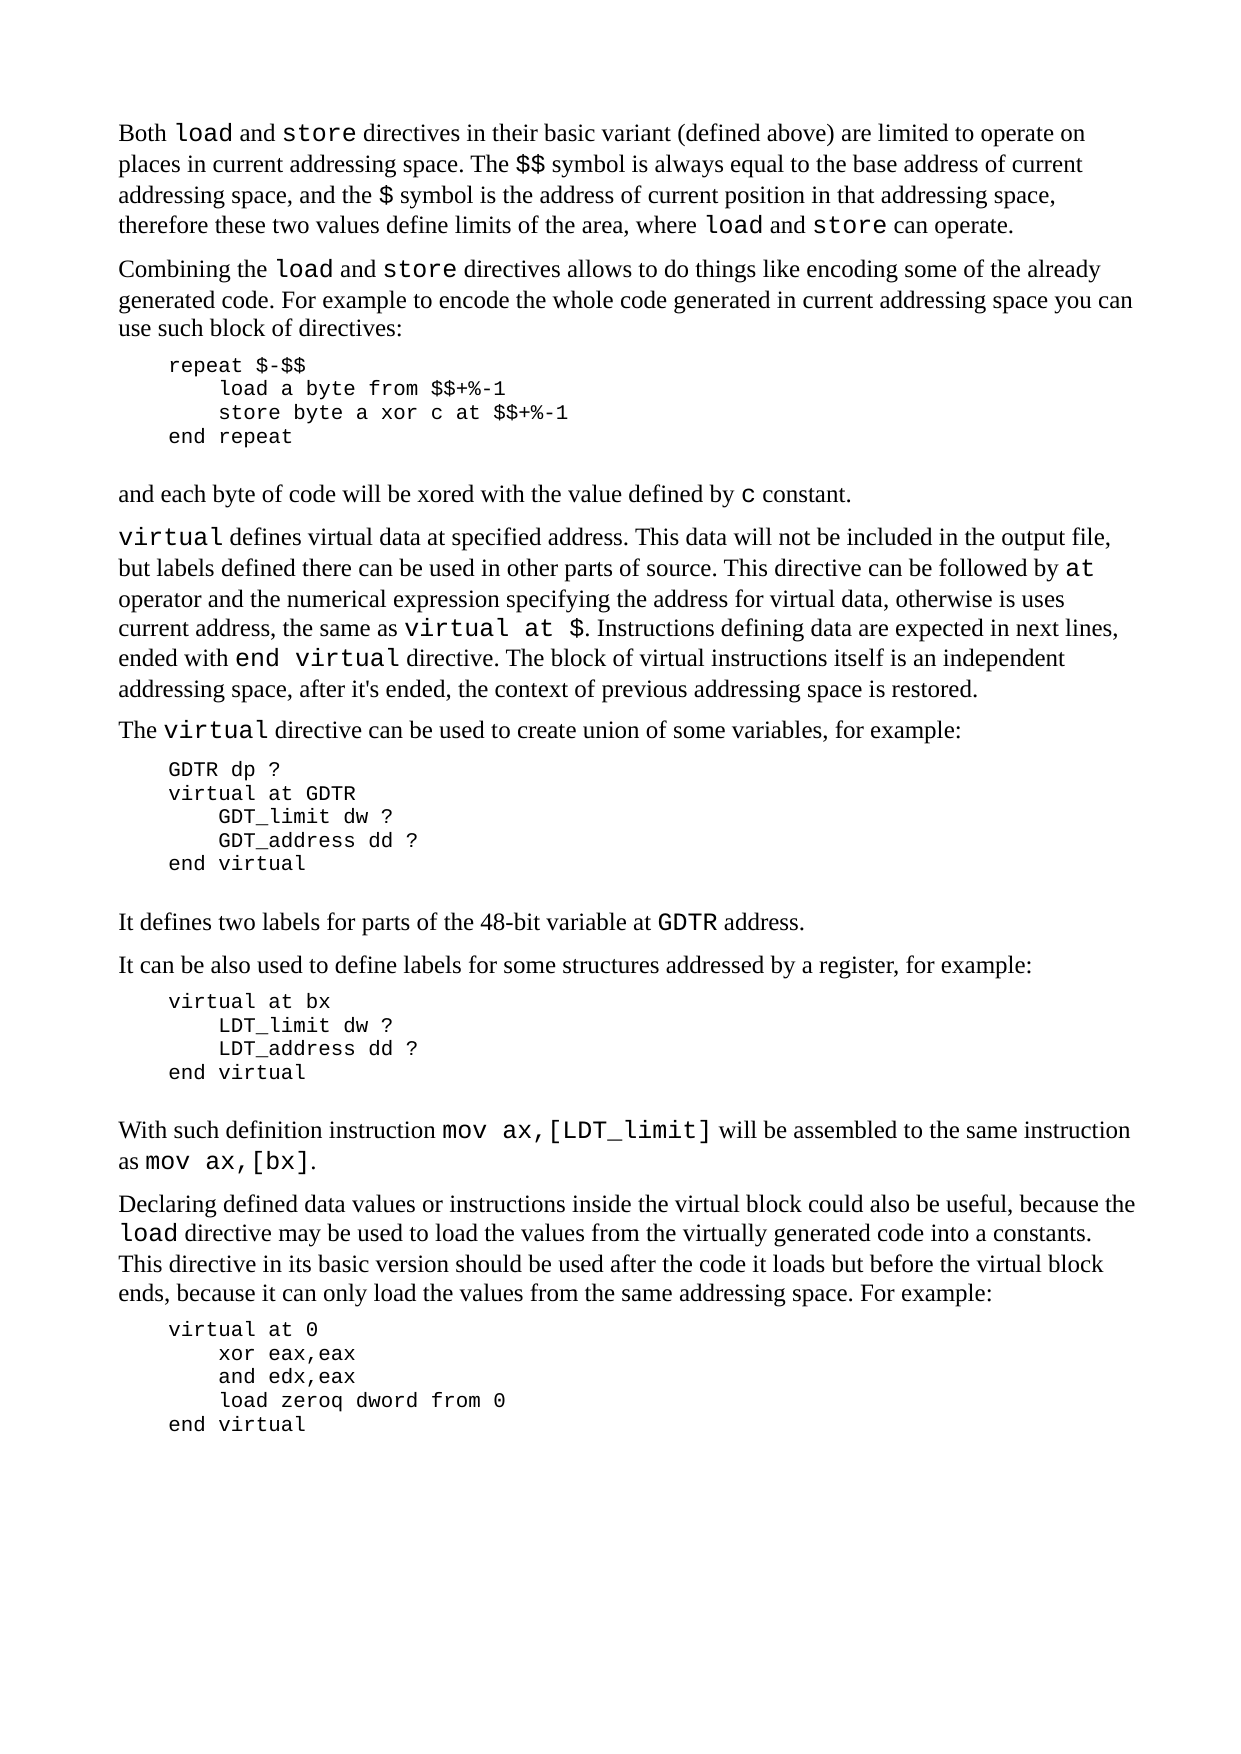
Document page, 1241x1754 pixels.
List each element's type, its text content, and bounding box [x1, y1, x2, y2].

text With such definition instruction mov ax,[LDT_limit] will be assembled to the same instruction as mov ax,[bx]. [118, 1115, 1137, 1177]
text load a byte from $$+%-1 [118, 378, 1137, 402]
text GDT_limit dw ? [118, 806, 1137, 830]
text Declaring defined data values or instructions inside the virtual block could also be useful, because the load directive may be used to load the values from the virtually generated code into a constants. This directive in its basic version should be used after the code it loads but before the virtual block ends, because it can only load the values from the same addressing space. For example: [118, 1189, 1137, 1306]
text virtual defines virtual data at specified address. This data will not be included in the output file, but labels defined there can be used in other parts of source. This directive can be followed by at operator and the numerical expression specifying the address for virtual data, otherwise is uses current address, the same as virtual at $. Instructions defining data are expected in next lines, ended with end virtual directive. The block of virtual instructions itself is an independent addressing space, after it's ended, the context of previous addressing space is restored. [118, 522, 1137, 703]
text and each byte of code will be xored with the value defined by c constant. [118, 479, 1137, 510]
text and edx,eax [118, 1366, 1137, 1390]
text virtual at GDTR [118, 782, 1137, 806]
text LDT_address dd ? [118, 1038, 1137, 1062]
text virtual at 0 [118, 1319, 1137, 1343]
text It defines two labels for parts of the 48-bit variable at GDTR address. [118, 907, 1137, 937]
text load zeroq dword from 0 [118, 1390, 1137, 1413]
text GDTR dp ? [118, 759, 1137, 782]
text repeat $-$$ [118, 355, 1137, 378]
text end virtual [118, 1062, 1137, 1086]
text GDT_address dd ? [118, 830, 1137, 853]
text store byte a xor c at $$+%-1 [118, 402, 1137, 426]
text end virtual [118, 1413, 1137, 1437]
text It can be also used to define labels for some structures addressed by a register, for example: [118, 950, 1137, 979]
text The virtual directive can be used to create union of some variables, for example: [118, 716, 1137, 746]
text end virtual [118, 853, 1137, 877]
text virtual at bx [118, 991, 1137, 1015]
text end repeat [118, 426, 1137, 449]
text Both load and store directives in their basic variant (defined above) are limited to operate on places in current addressing space. The $$ symbol is always equal to the base address of current addressing space, and the $ symbol is the address of current position in that addressing space, therefore these two values define limits of the area, where load and store can operate. [118, 118, 1137, 241]
text Combining the load and store directives allows to do things like encoding some of the already generated code. For example to encode the whole code generated in current addressing space you can use such block of directives: [118, 254, 1137, 342]
text LDT_limit dw ? [118, 1015, 1137, 1038]
text xor eax,eax [118, 1343, 1137, 1366]
